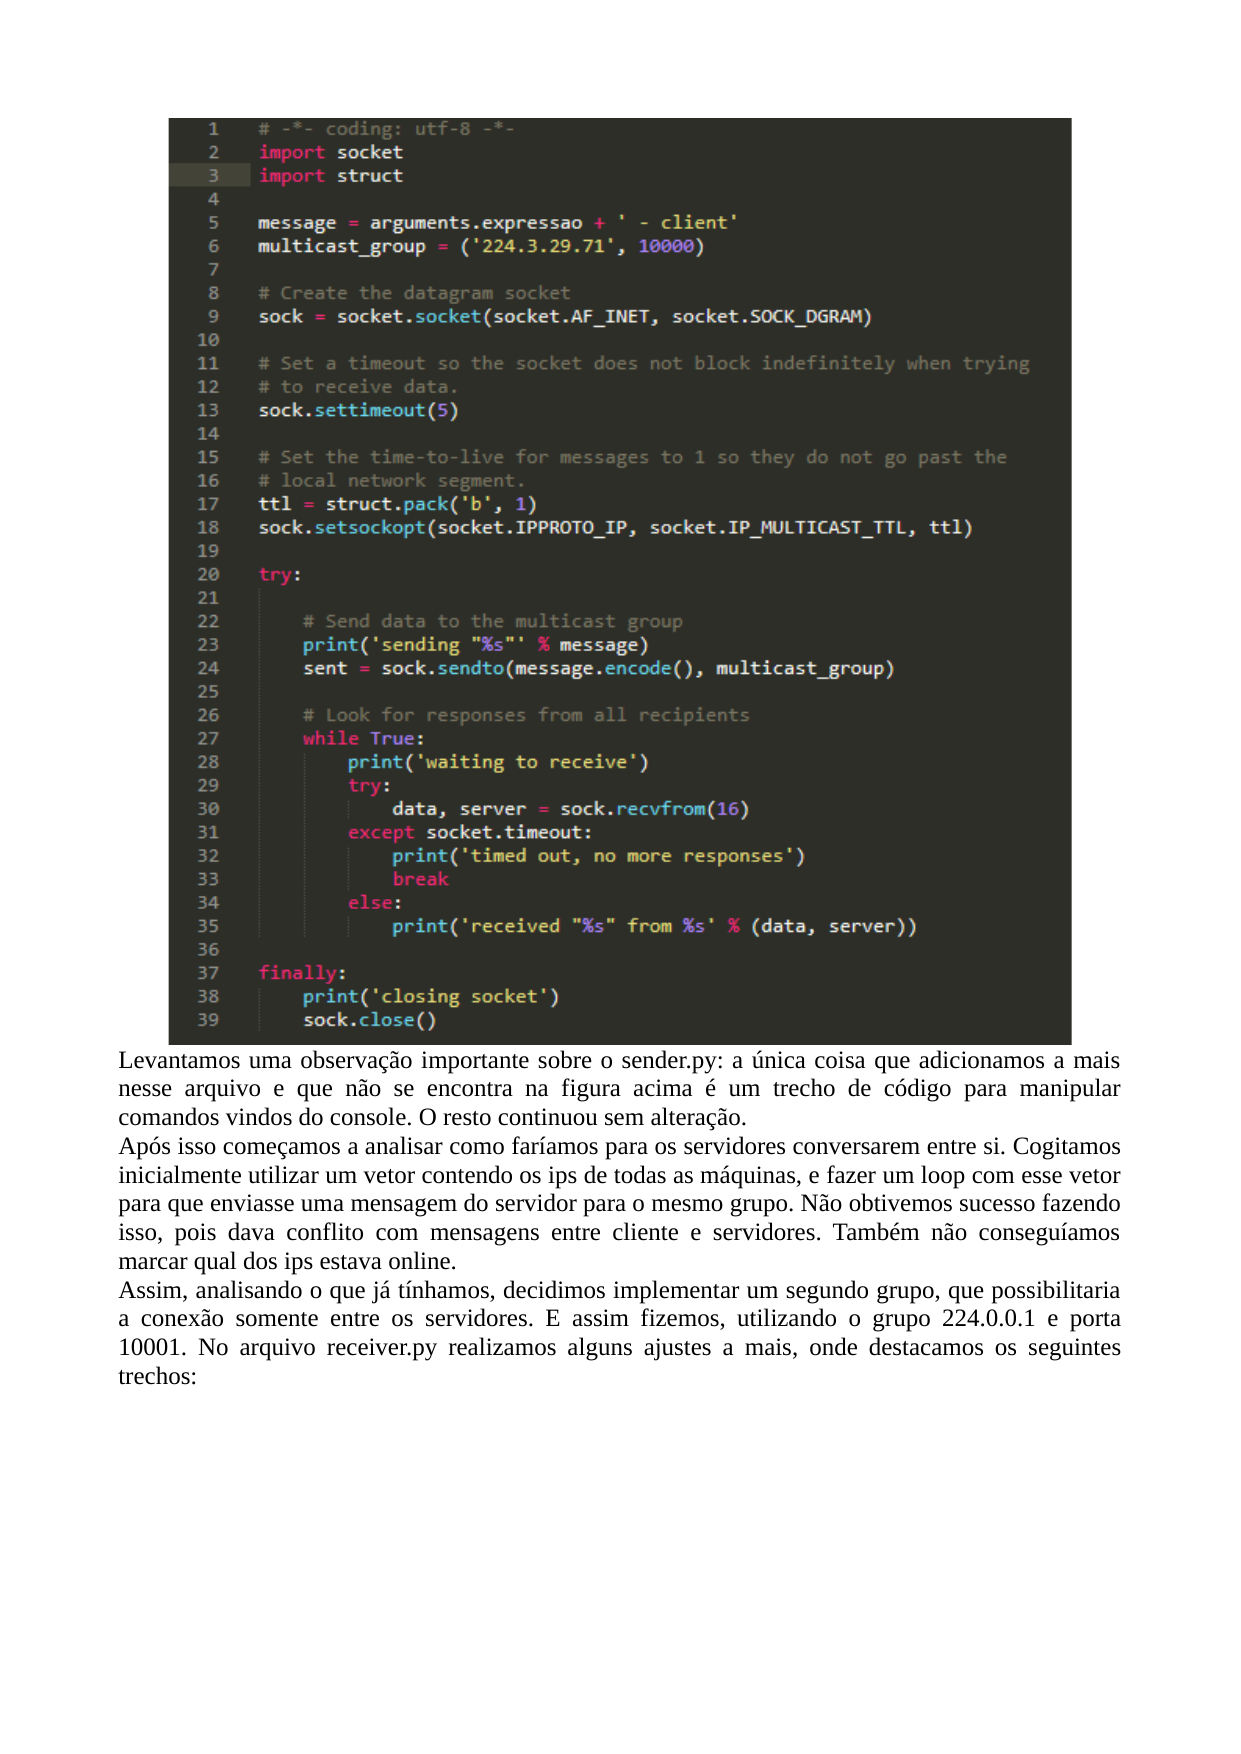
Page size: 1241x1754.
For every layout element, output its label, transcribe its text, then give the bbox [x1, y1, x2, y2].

picture [168, 118, 1072, 1045]
text Levantamos uma observação importante sobre o sender.py: a única coisa que adicionamos a mais nesse arquivo e que não se encontra na figura acima é um trecho de código para manipular comandos vindos do console. O resto continuou sem alteração. [118, 1044, 1122, 1131]
text Após isso começamos a analisar como faríamos para os servidores conversarem entre si. Cogitamos inicialmente utilizar um vetor contendo os ips de todas as máquinas, e fazer um loop com esse vetor para que enviasse uma mensagem do servidor para o mesmo grupo. Não obtivemos sucesso fazendo isso, pois dava conflito com mensagens entre cliente e servidores. Também não conseguíamos marcar qual dos ips estava online. [118, 1131, 1122, 1275]
text Assim, analisando o que já tínhamos, decidimos implementar um segundo grupo, que possibilitaria a conexão somente entre os servidores. E assim fizemos, utilizando o grupo 224.0.0.1 e porta 10001. No arquivo receiver.py realizamos alguns ajustes a mais, onde destacamos os seguintes trechos: [118, 1275, 1122, 1390]
